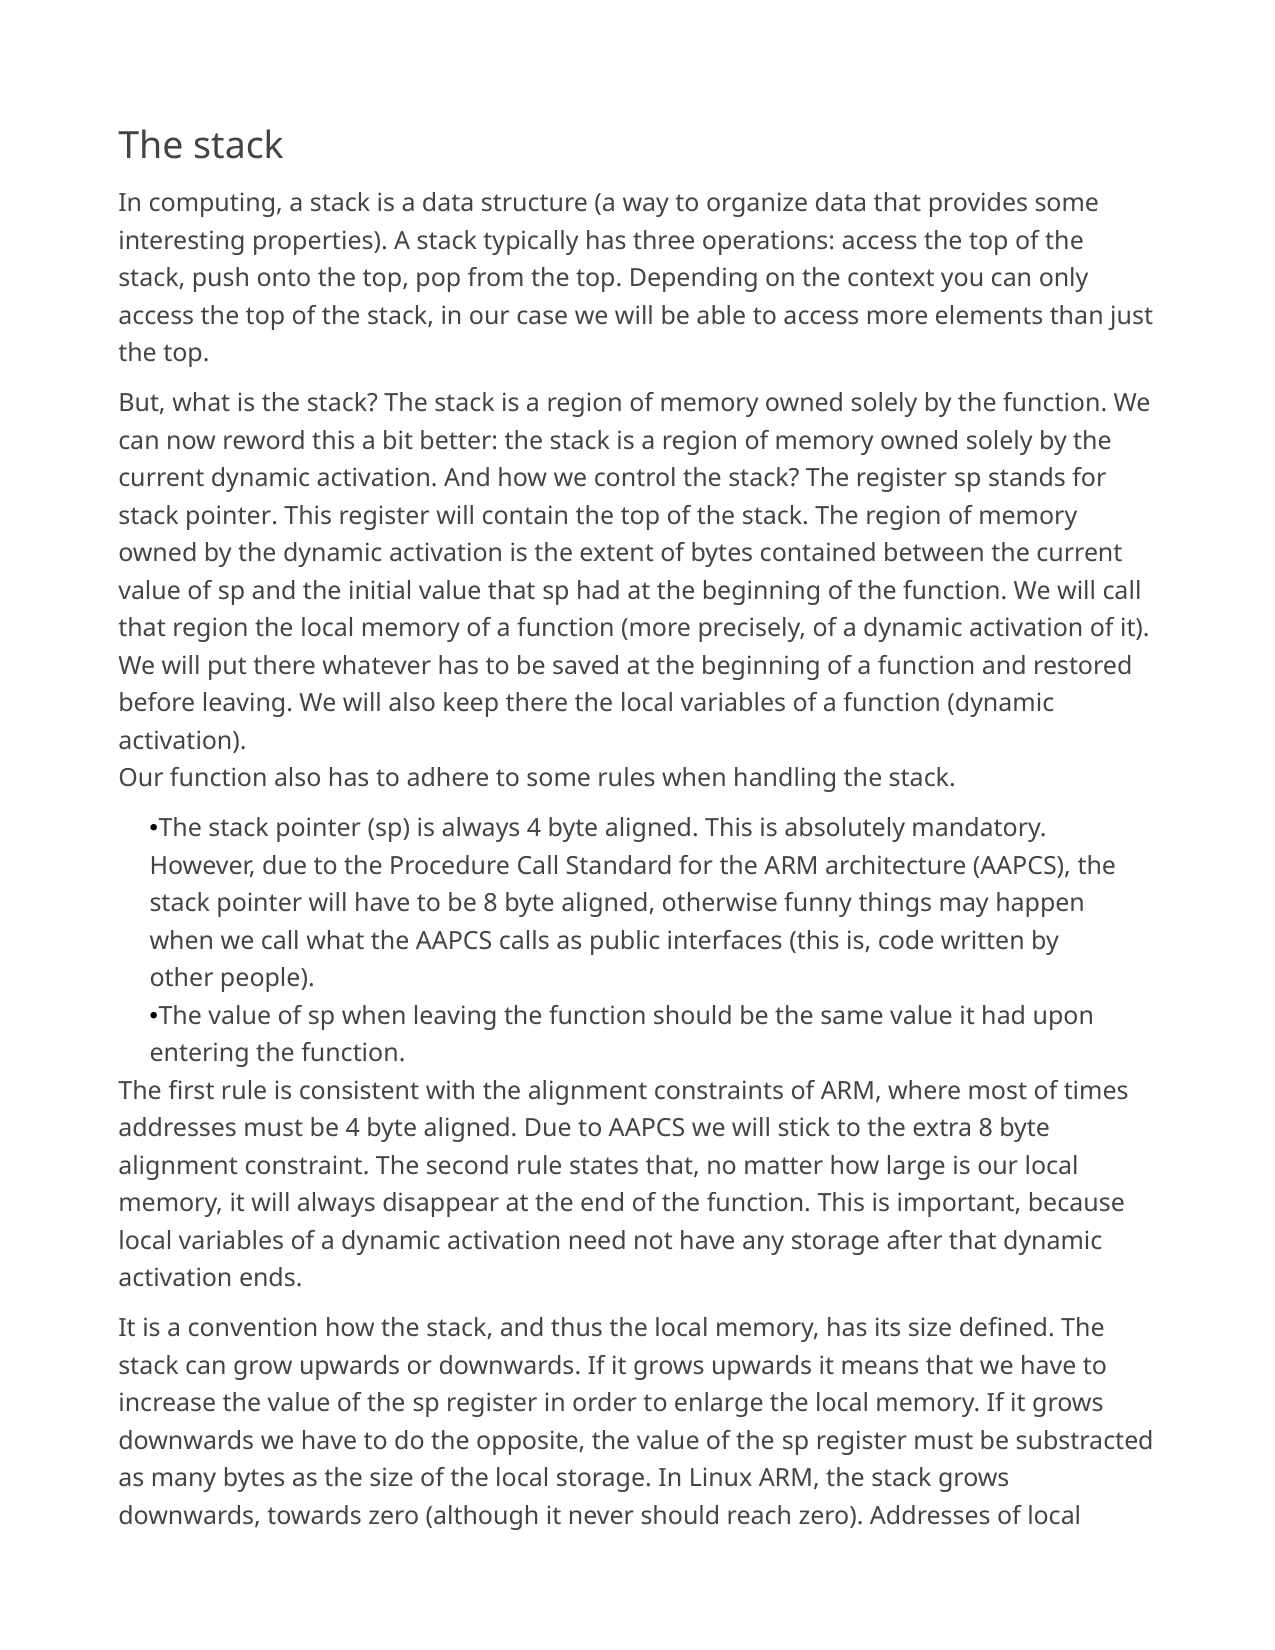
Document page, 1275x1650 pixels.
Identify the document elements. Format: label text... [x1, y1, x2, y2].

list The stack pointer (sp) is always 4 byte aligned. This is absolutely mandatory. However, due to the Procedure Call Standard for the ARM architecture (AAPCS), the stack pointer will have to be 8 byte aligned, otherwise funny things may happen when we call what the AAPCS calls as public interfaces (this is, code written by other people). [149, 807, 1126, 994]
text But, what is the stack? The stack is a region of memory owned solely by the function. We can now reword this a bit better: the stack is a region of memory owned solely by the current dynamic activation. And how we control the stack? The register sp stands for stack pointer. This register will contain the top of the stack. The region of memory owned by the dynamic activation is the extent of bytes contained between the current value of sp and the initial value that sp had at the beginning of the function. We will call that region the local memory of a function (more precisely, of a dynamic activation of it). We will put there whatever has to be saved at the beginning of a function and restored before leaving. We will also keep there the local variables of a function (dynamic activation). [118, 382, 1157, 757]
list The value of sp when leaving the function should be the same value it had upon entering the function. [149, 994, 1126, 1069]
text It is a convention how the stack, and thus the local memory, has its size defined. The stack can grow upwards or downwards. If it grows upwards it means that we have to increase the value of the sp register in order to enlarge the local memory. If it grows downwards we have to do the opposite, the value of the sp register must be substracted as many bytes as the size of the local storage. In Linux ARM, the stack grows downwards, towards zero (although it never should reach zero). Addresses of local [118, 1307, 1157, 1532]
subtitle The stack [118, 118, 1157, 169]
text In computing, a stack is a data structure (a way to organize data that provides some interesting properties). A stack typically has three operations: access the top of the stack, push onto the top, pop from the top. Depending on the context you can only access the top of the stack, in our case we will be able to access more elements than just the top. [118, 182, 1157, 369]
text Our function also has to adhere to some rules when handling the stack. [118, 757, 1157, 794]
text The first rule is consistent with the alignment constraints of ARM, where most of times addresses must be 4 byte aligned. Due to AAPCS we will stick to the extra 8 byte alignment constraint. The second rule states that, no matter how large is our local memory, it will always disappear at the end of the function. This is important, because local variables of a dynamic activation need not have any storage after that dynamic activation ends. [118, 1069, 1157, 1294]
